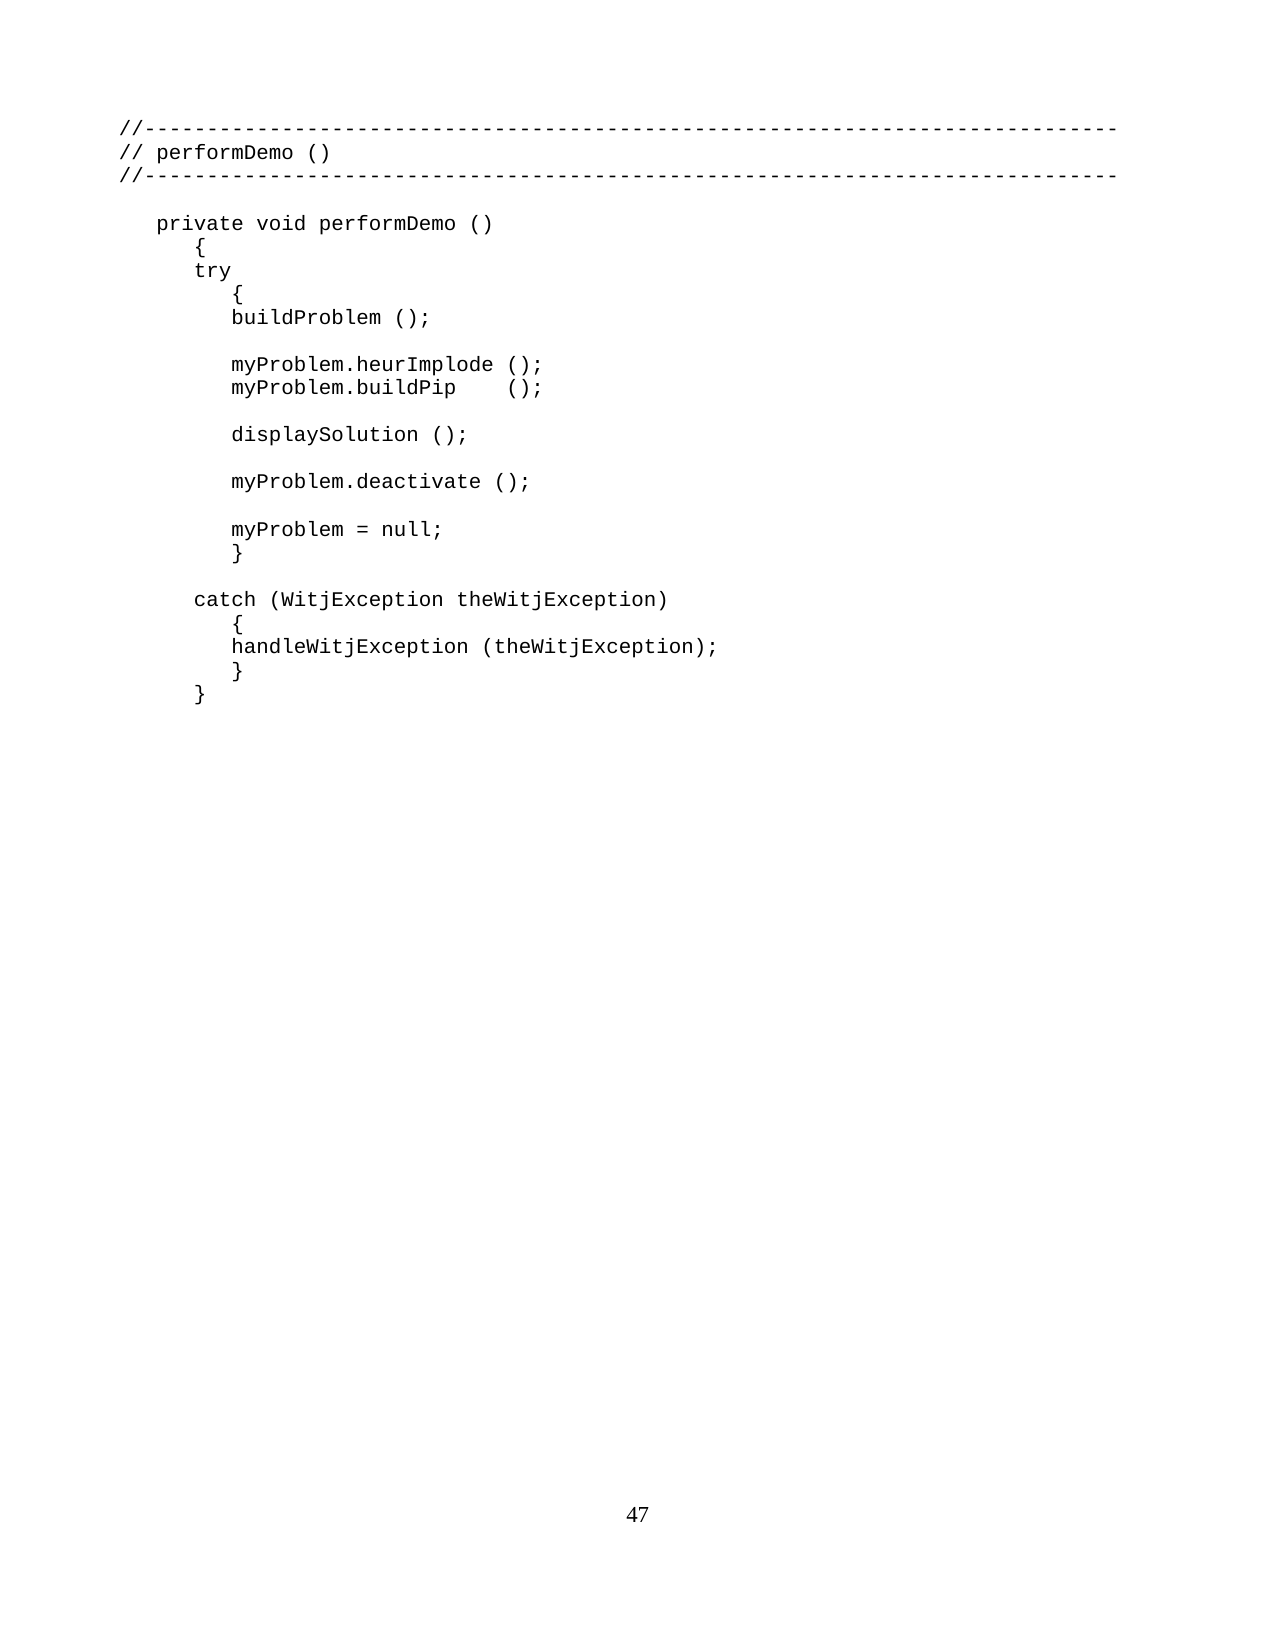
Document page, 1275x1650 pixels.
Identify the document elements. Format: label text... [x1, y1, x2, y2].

text } [118, 542, 1156, 566]
text buildProblem (); [118, 307, 1156, 330]
text myProblem.buildPip (); [118, 377, 1156, 401]
text catch (WitjException theWitjException) [118, 589, 1156, 613]
text myProblem.heurImplode (); [118, 354, 1156, 377]
text // performDemo () [118, 142, 1156, 166]
text { [118, 236, 1156, 260]
text //------------------------------------------------------------------------------ [118, 118, 1156, 142]
text //------------------------------------------------------------------------------ [118, 166, 1156, 189]
text displaySolution (); [118, 424, 1156, 448]
text myProblem.deactivate (); [118, 472, 1156, 495]
text myProblem = null; [118, 519, 1156, 542]
text private void performDemo () [118, 213, 1156, 236]
text try [118, 260, 1156, 283]
text { [118, 283, 1156, 307]
text } [118, 660, 1156, 683]
text handleWitjException (theWitjException); [118, 636, 1156, 660]
text } [118, 683, 1156, 707]
text { [118, 613, 1156, 636]
